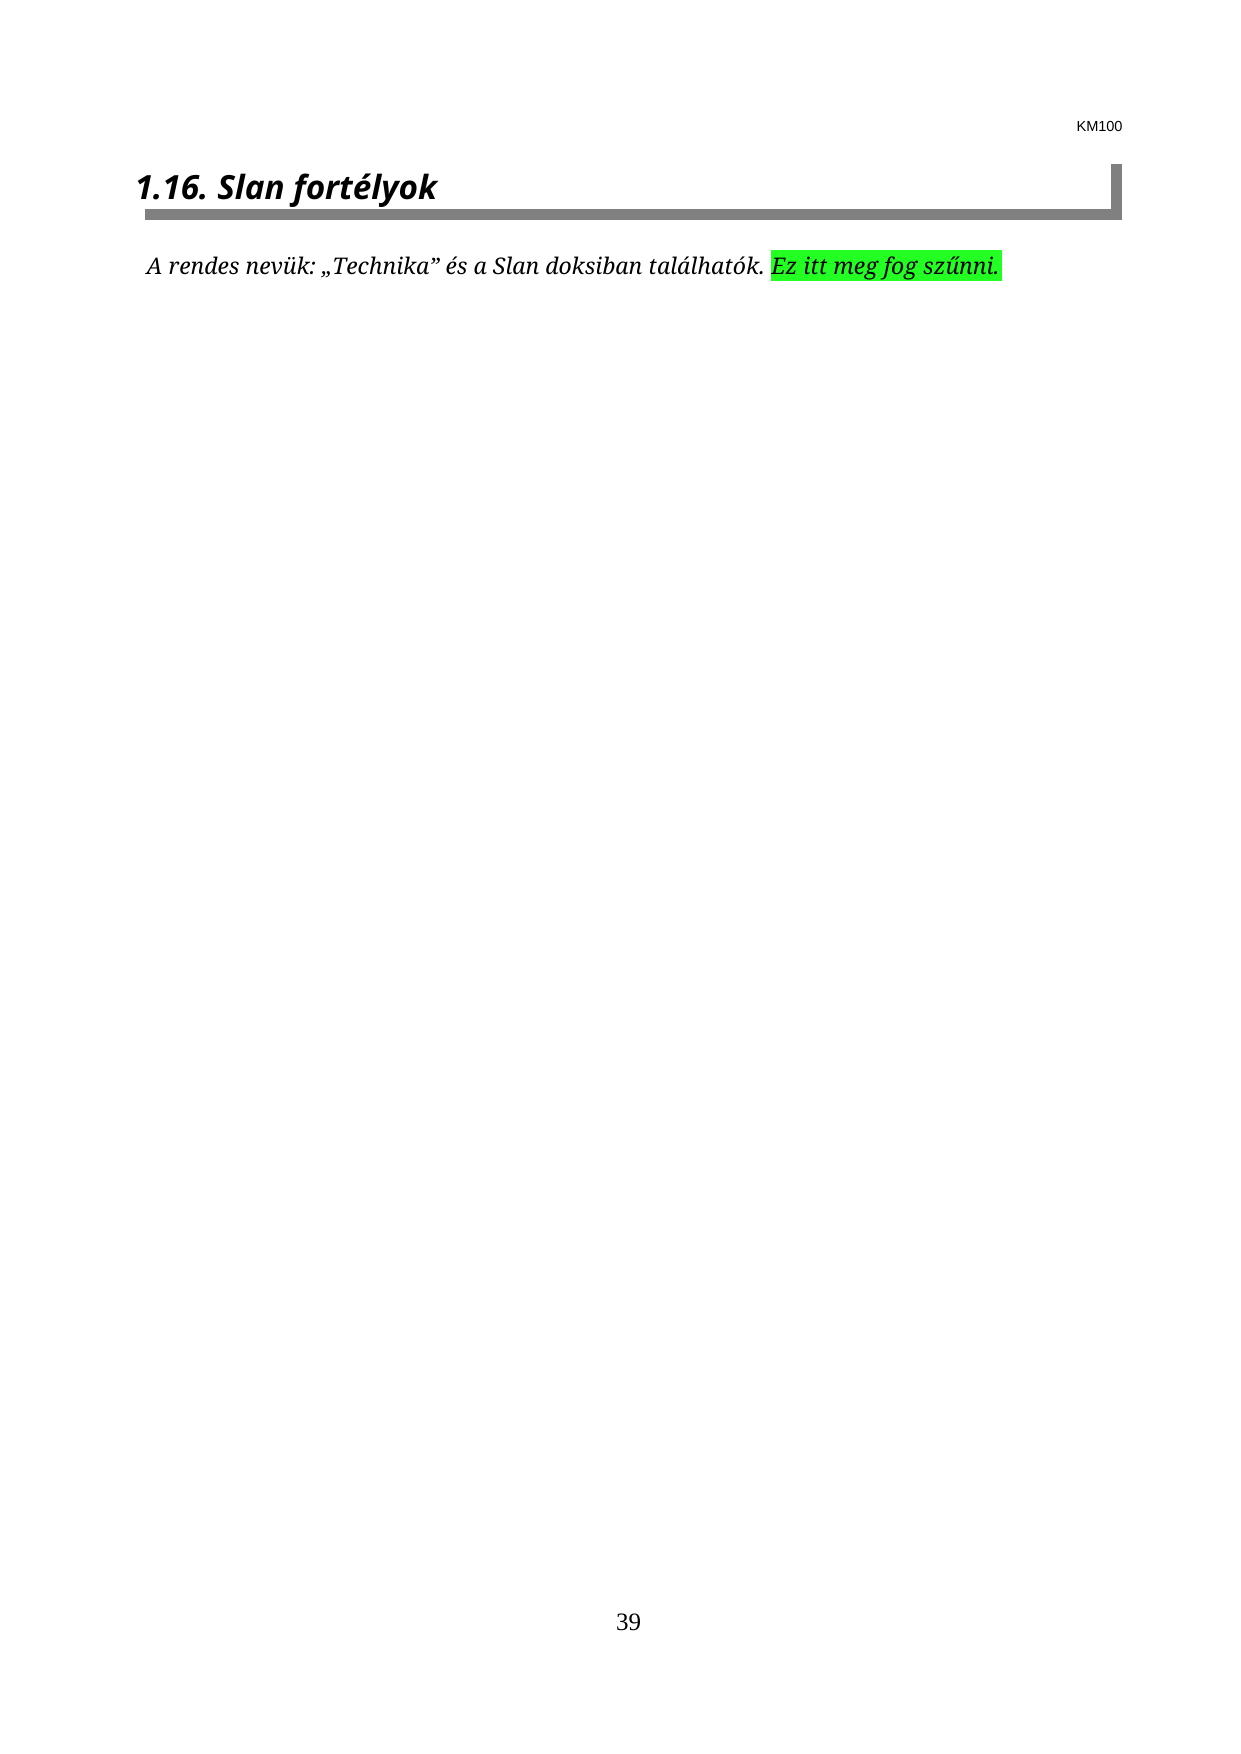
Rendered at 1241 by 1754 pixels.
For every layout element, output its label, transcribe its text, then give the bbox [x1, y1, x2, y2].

text -- [134, 1236, 1122, 1258]
text Ezen dokumentum maga, továbbá részletei, vagy másolatai kizárólag a Creative Commons „Nevezd meg!-Ne add el!-Így add tovább! 2.5 Magyarország” Licenc feltételeinek megfelelően használható fel. [134, 1148, 1122, 1189]
text Ailtas, 2008 [134, 1189, 1122, 1212]
subtitle Slan fortélyok [134, 164, 1111, 209]
text -- [134, 1110, 1122, 1129]
text (CC(BY-NC-SA)) Fekete Bálint, 2008 [134, 1212, 1122, 1236]
text Creative Commons License [134, 1129, 1122, 1148]
text A rendes nevük: „Technika” és a Slan doksiban találhatók. Ez itt meg fog szűnni. [134, 250, 1122, 281]
